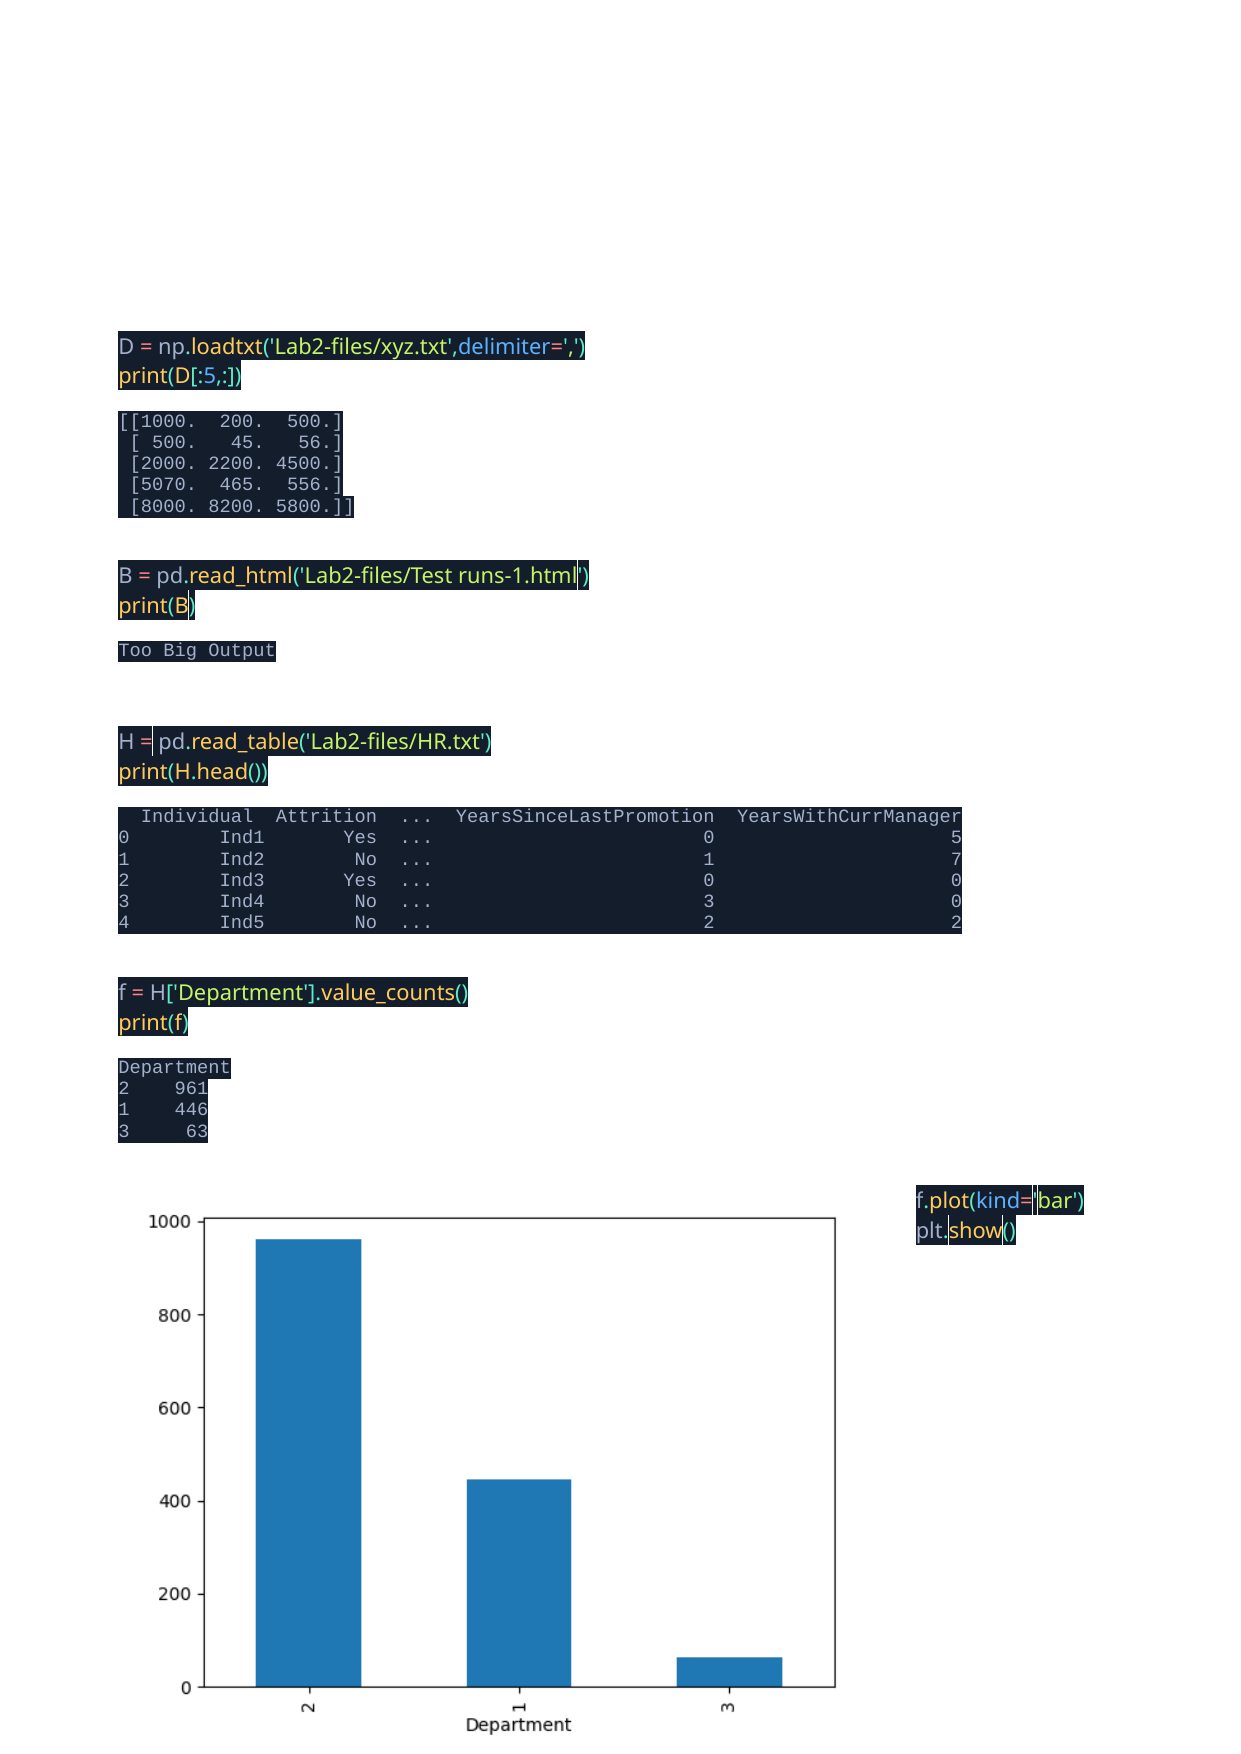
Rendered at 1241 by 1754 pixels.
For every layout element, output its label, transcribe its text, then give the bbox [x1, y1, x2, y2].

text Too Big Output [118, 641, 1122, 662]
text f.plot(kind='bar') [916, 1185, 1122, 1215]
text 2 Ind3 Yes ... 0 0 [118, 871, 1122, 892]
text [8000. 8200. 5800.]] [118, 496, 1122, 518]
text [ 500. 45. 56.] [118, 433, 1122, 454]
text print(D[:5,:]) [118, 360, 1122, 390]
text print(f) [118, 1007, 1122, 1036]
text 0 Ind1 Yes ... 0 5 [118, 828, 1122, 849]
text 3 63 [118, 1121, 1122, 1143]
text D = np.loadtxt('Lab2-files/xyz.txt',delimiter=',') [118, 331, 1122, 360]
text [2000. 2200. 4500.] [118, 454, 1122, 475]
text 3 Ind4 No ... 3 0 [118, 892, 1122, 913]
text Department [118, 1058, 1122, 1079]
text [5070. 465. 556.] [118, 475, 1122, 496]
text Individual Attrition ... YearsSinceLastPromotion YearsWithCurrManager [118, 807, 1122, 828]
text print(H.head()) [118, 756, 1122, 786]
text print(B) [118, 590, 1122, 620]
text 1 Ind2 No ... 1 7 [118, 849, 1122, 871]
text H = pd.read_table('Lab2-files/HR.txt') [118, 726, 1122, 756]
text 1 446 [118, 1100, 1122, 1121]
text 4 Ind5 No ... 2 2 [118, 913, 1122, 934]
text f = H['Department'].value_counts() [118, 977, 1122, 1007]
text plt.show() [916, 1215, 1122, 1245]
picture [102, 1144, 916, 1754]
text 2 961 [118, 1079, 1122, 1100]
text [[1000. 200. 500.] [118, 411, 1122, 433]
text B = pd.read_html('Lab2-files/Test runs-1.html') [118, 560, 1122, 590]
